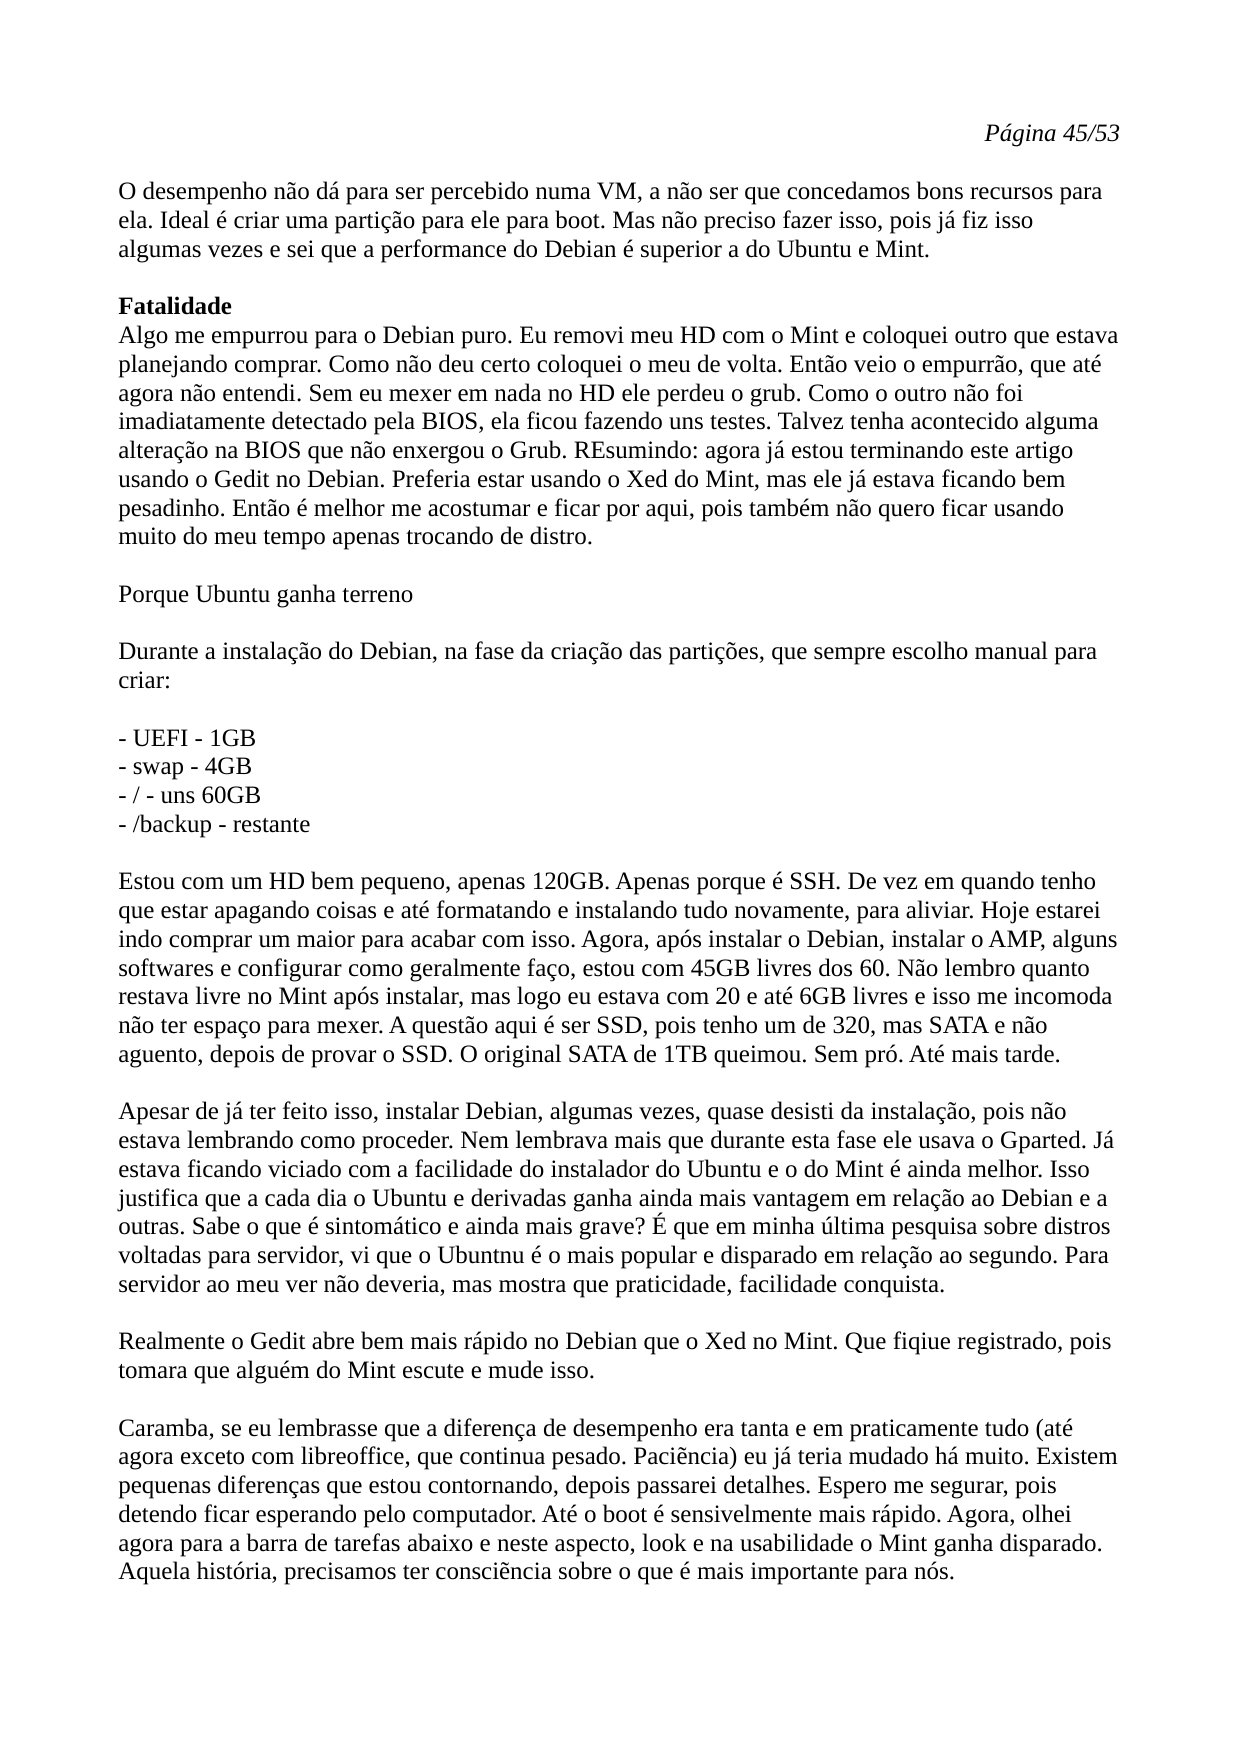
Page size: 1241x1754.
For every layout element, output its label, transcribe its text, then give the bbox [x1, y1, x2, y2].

text Apesar de já ter feito isso, instalar Debian, algumas vezes, quase desisti da instalação, pois não estava lembrando como proceder. Nem lembrava mais que durante esta fase ele usava o Gparted. Já estava ficando viciado com a facilidade do instalador do Ubuntu e o do Mint é ainda melhor. Isso justifica que a cada dia o Ubuntu e derivadas ganha ainda mais vantagem em relação ao Debian e a outras. Sabe o que é sintomático e ainda mais grave? É que em minha última pesquisa sobre distros voltadas para servidor, vi que o Ubuntnu é o mais popular e disparado em relação ao segundo. Para servidor ao meu ver não deveria, mas mostra que praticidade, facilidade conquista. [118, 1096, 1122, 1298]
text Estou com um HD bem pequeno, apenas 120GB. Apenas porque é SSH. De vez em quando tenho que estar apagando coisas e até formatando e instalando tudo novamente, para aliviar. Hoje estarei indo comprar um maior para acabar com isso. Agora, após instalar o Debian, instalar o AMP, alguns softwares e configurar como geralmente faço, estou com 45GB livres dos 60. Não lembro quanto restava livre no Mint após instalar, mas logo eu estava com 20 e até 6GB livres e isso me incomoda não ter espaço para mexer. A questão aqui é ser SSD, pois tenho um de 320, mas SATA e não aguento, depois de provar o SSD. O original SATA de 1TB queimou. Sem pró. Até mais tarde. [118, 866, 1122, 1068]
text - /backup - restante [118, 809, 1122, 838]
text Caramba, se eu lembrasse que a diferença de desempenho era tanta e em praticamente tudo (até agora exceto com libreoffice, que continua pesado. Paciẽncia) eu já teria mudado há muito. Existem pequenas diferenças que estou contornando, depois passarei detalhes. Espero me segurar, pois detendo ficar esperando pelo computador. Até o boot é sensivelmente mais rápido. Agora, olhei agora para a barra de tarefas abaixo e neste aspecto, look e na usabilidade o Mint ganha disparado. Aquela história, precisamos ter consciẽncia sobre o que é mais importante para nós. [118, 1413, 1122, 1585]
text - UEFI - 1GB [118, 723, 1122, 751]
text Durante a instalação do Debian, na fase da criação das partições, que sempre escolho manual para criar: [118, 636, 1122, 694]
text Algo me empurrou para o Debian puro. Eu removi meu HD com o Mint e coloquei outro que estava planejando comprar. Como não deu certo coloquei o meu de volta. Então veio o empurrão, que até agora não entendi. Sem eu mexer em nada no HD ele perdeu o grub. Como o outro não foi imadiatamente detectado pela BIOS, ela ficou fazendo uns testes. Talvez tenha acontecido alguma alteração na BIOS que não enxergou o Grub. REsumindo: agora já estou terminando este artigo usando o Gedit no Debian. Preferia estar usando o Xed do Mint, mas ele já estava ficando bem pesadinho. Então é melhor me acostumar e ficar por aqui, pois também não quero ficar usando muito do meu tempo apenas trocando de distro. [118, 320, 1122, 550]
text Realmente o Gedit abre bem mais rápido no Debian que o Xed no Mint. Que fiqiue registrado, pois tomara que alguém do Mint escute e mude isso. [118, 1326, 1122, 1384]
text - / - uns 60GB [118, 780, 1122, 809]
text Fatalidade [118, 291, 1122, 320]
text Porque Ubuntu ganha terreno [118, 579, 1122, 608]
text O desempenho não dá para ser percebido numa VM, a não ser que concedamos bons recursos para ela. Ideal é criar uma partição para ele para boot. Mas não preciso fazer isso, pois já fiz isso algumas vezes e sei que a performance do Debian é superior a do Ubuntu e Mint. [118, 176, 1122, 263]
text - swap - 4GB [118, 751, 1122, 780]
